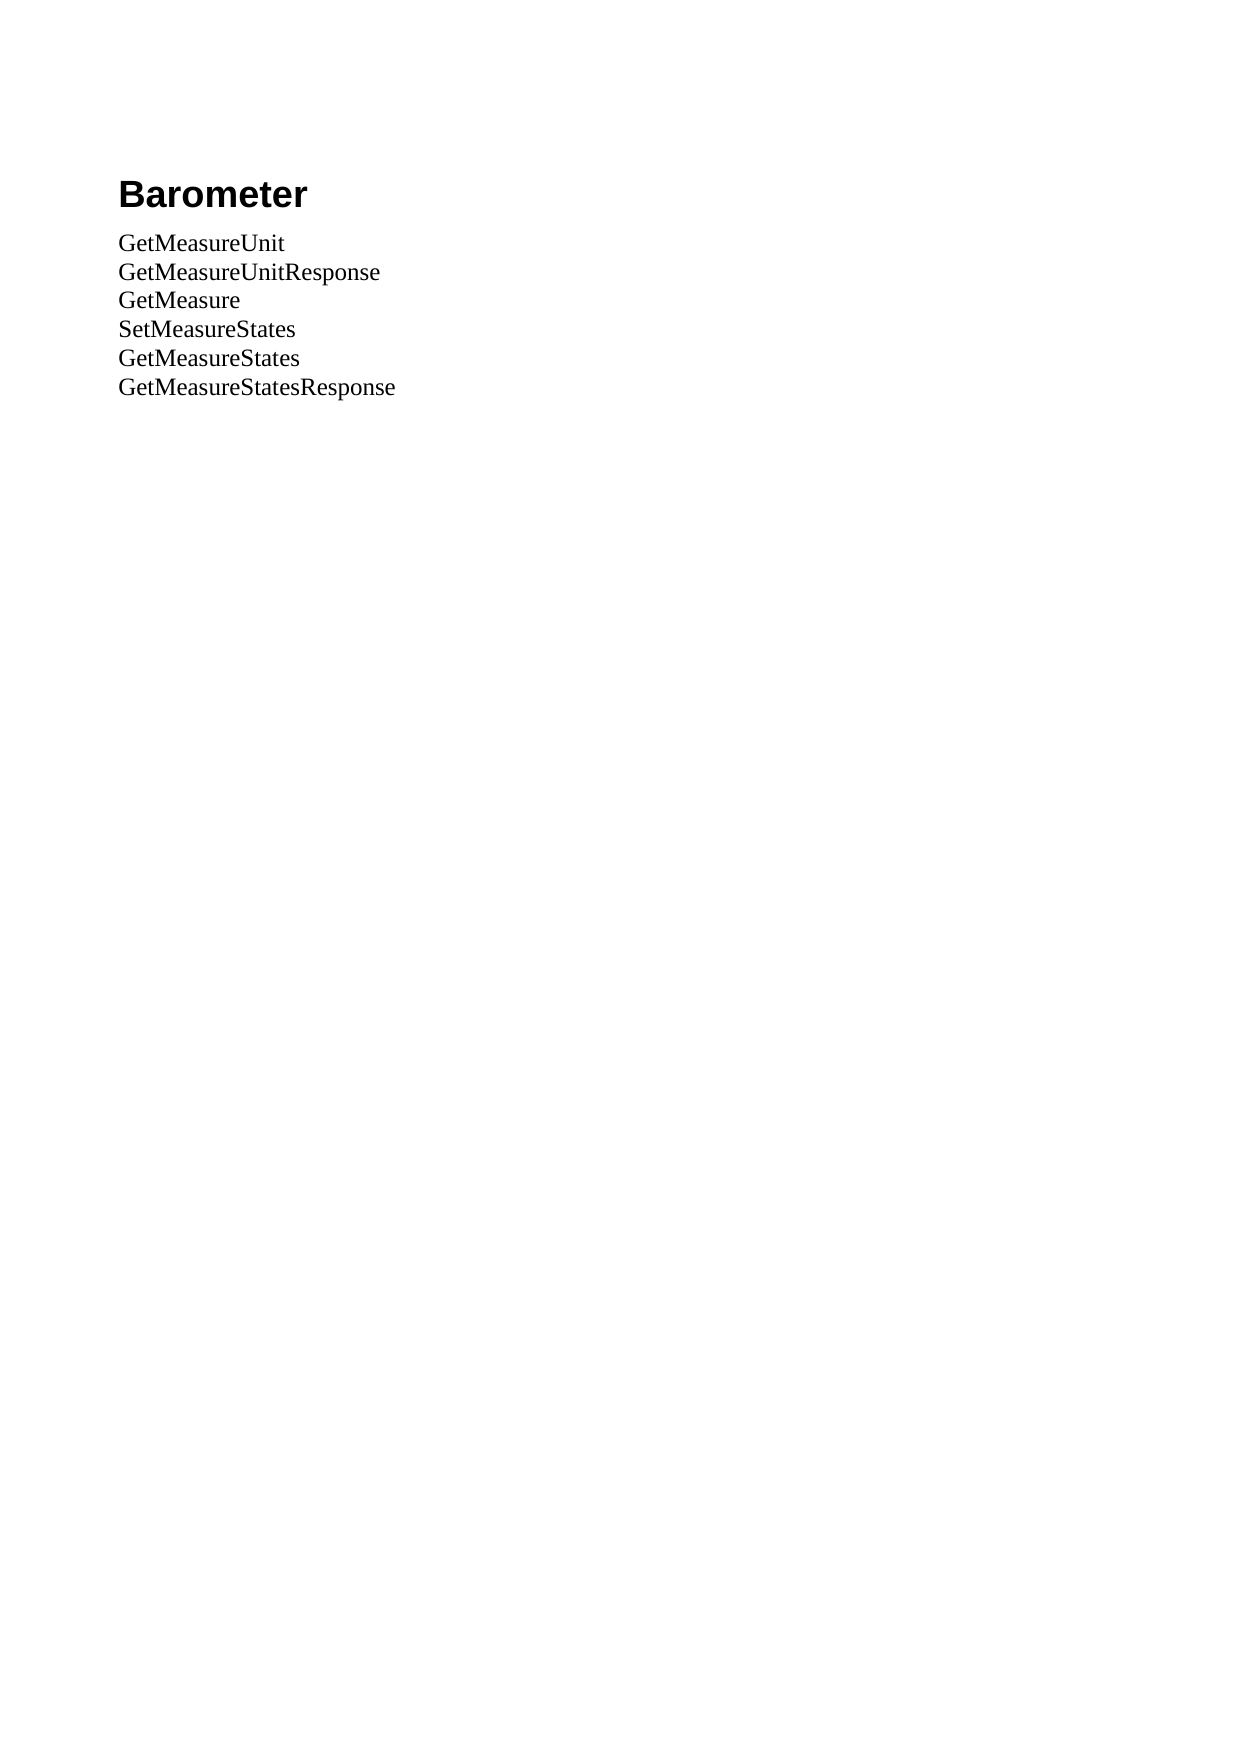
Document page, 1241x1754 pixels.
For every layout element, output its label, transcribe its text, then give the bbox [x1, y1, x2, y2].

text GetMeasureStates [118, 343, 1122, 372]
text GetMeasureUnit [118, 228, 1122, 257]
text SetMeasureStates [118, 314, 1122, 343]
text GetMeasureUnitResponse [118, 257, 1122, 286]
subtitle Barometer [118, 172, 1122, 216]
text GetMeasure [118, 286, 1122, 314]
text GetMeasureStatesResponse [118, 372, 1122, 401]
